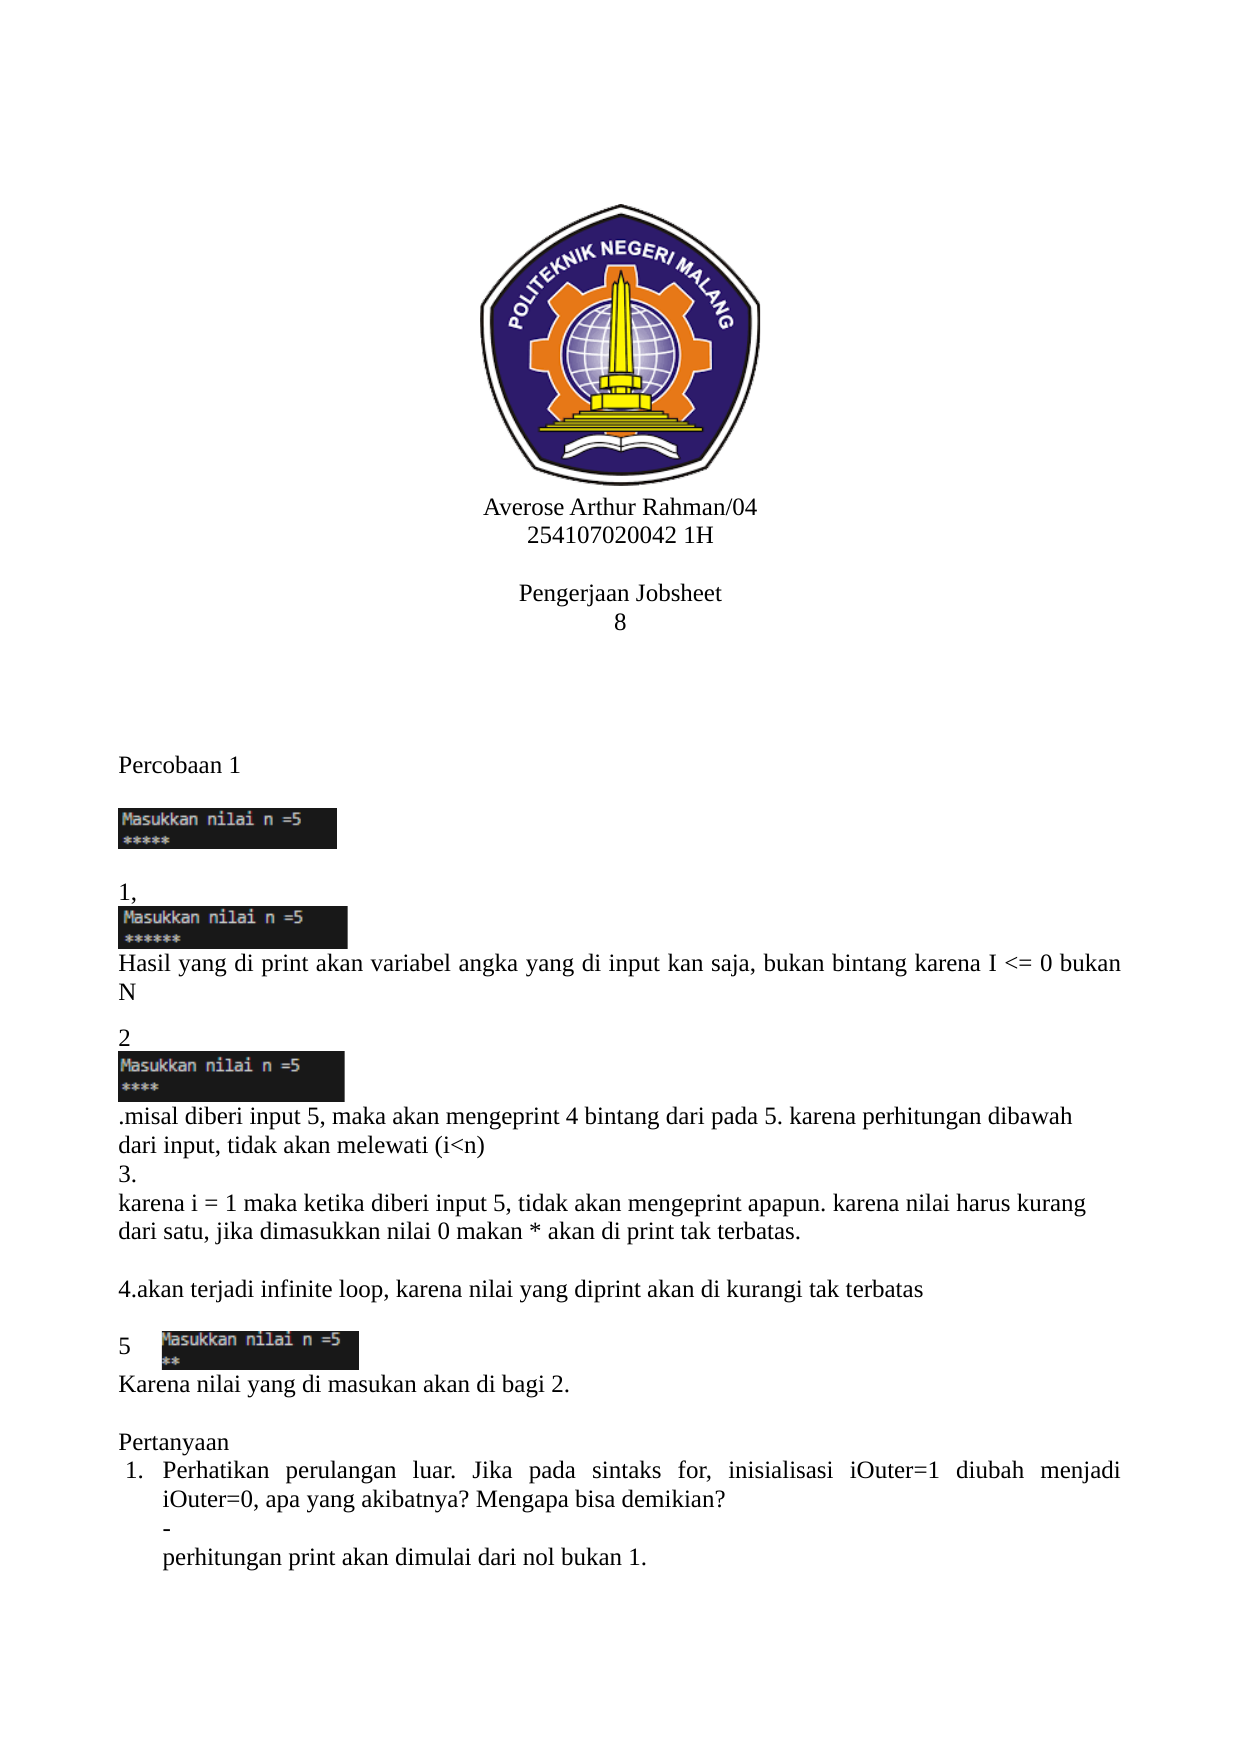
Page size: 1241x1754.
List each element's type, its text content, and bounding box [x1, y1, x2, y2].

text karena i = 1 maka ketika diberi input 5, tidak akan mengeprint apapun. karena nilai harus kurang dari satu, jika dimasukkan nilai 0 makan * akan di print tak terbatas. [118, 1188, 1122, 1245]
text 3. [118, 1159, 1122, 1188]
picture [161, 1331, 359, 1370]
text .misal diberi input 5, maka akan mengeprint 4 bintang dari pada 5. karena perhitungan dibawah [118, 1101, 1122, 1130]
text Averose Arthur Rahman/04 [118, 492, 1122, 521]
list perhitungan print akan dimulai dari nol bukan 1. [125, 1542, 1122, 1570]
text dari input, tidak akan melewati (i<n) [118, 1130, 1122, 1159]
text 254107020042 1H [118, 521, 1122, 549]
text Pertanyaan [118, 1427, 1122, 1455]
text Pengerjaan Jobsheet [118, 578, 1122, 607]
text Percobaan 1 [118, 751, 1122, 779]
picture [118, 808, 337, 849]
picture [118, 906, 348, 949]
text 5 [118, 1331, 161, 1369]
picture [480, 204, 761, 486]
list Perhatikan perulangan luar. Jika pada sintaks for, inisialisasi iOuter=1 diubah menjadi iOuter=0, apa yang akibatnya? Mengapa bisa demikian? [125, 1455, 1122, 1513]
text 1, [118, 877, 1122, 906]
text Karena nilai yang di masukan akan di bagi 2. [118, 1369, 1122, 1398]
text 8 [118, 607, 1122, 636]
picture [118, 1051, 345, 1102]
list - [125, 1513, 1122, 1542]
text 4.akan terjadi infinite loop, karena nilai yang diprint akan di kurangi tak terbatas [118, 1274, 1122, 1303]
list Hasil yang di print akan variabel angka yang di input kan saja, bukan bintang karena I <= 0 bukan N [118, 948, 1122, 1006]
text [359, 1331, 1122, 1369]
text 2 [118, 1023, 1122, 1051]
